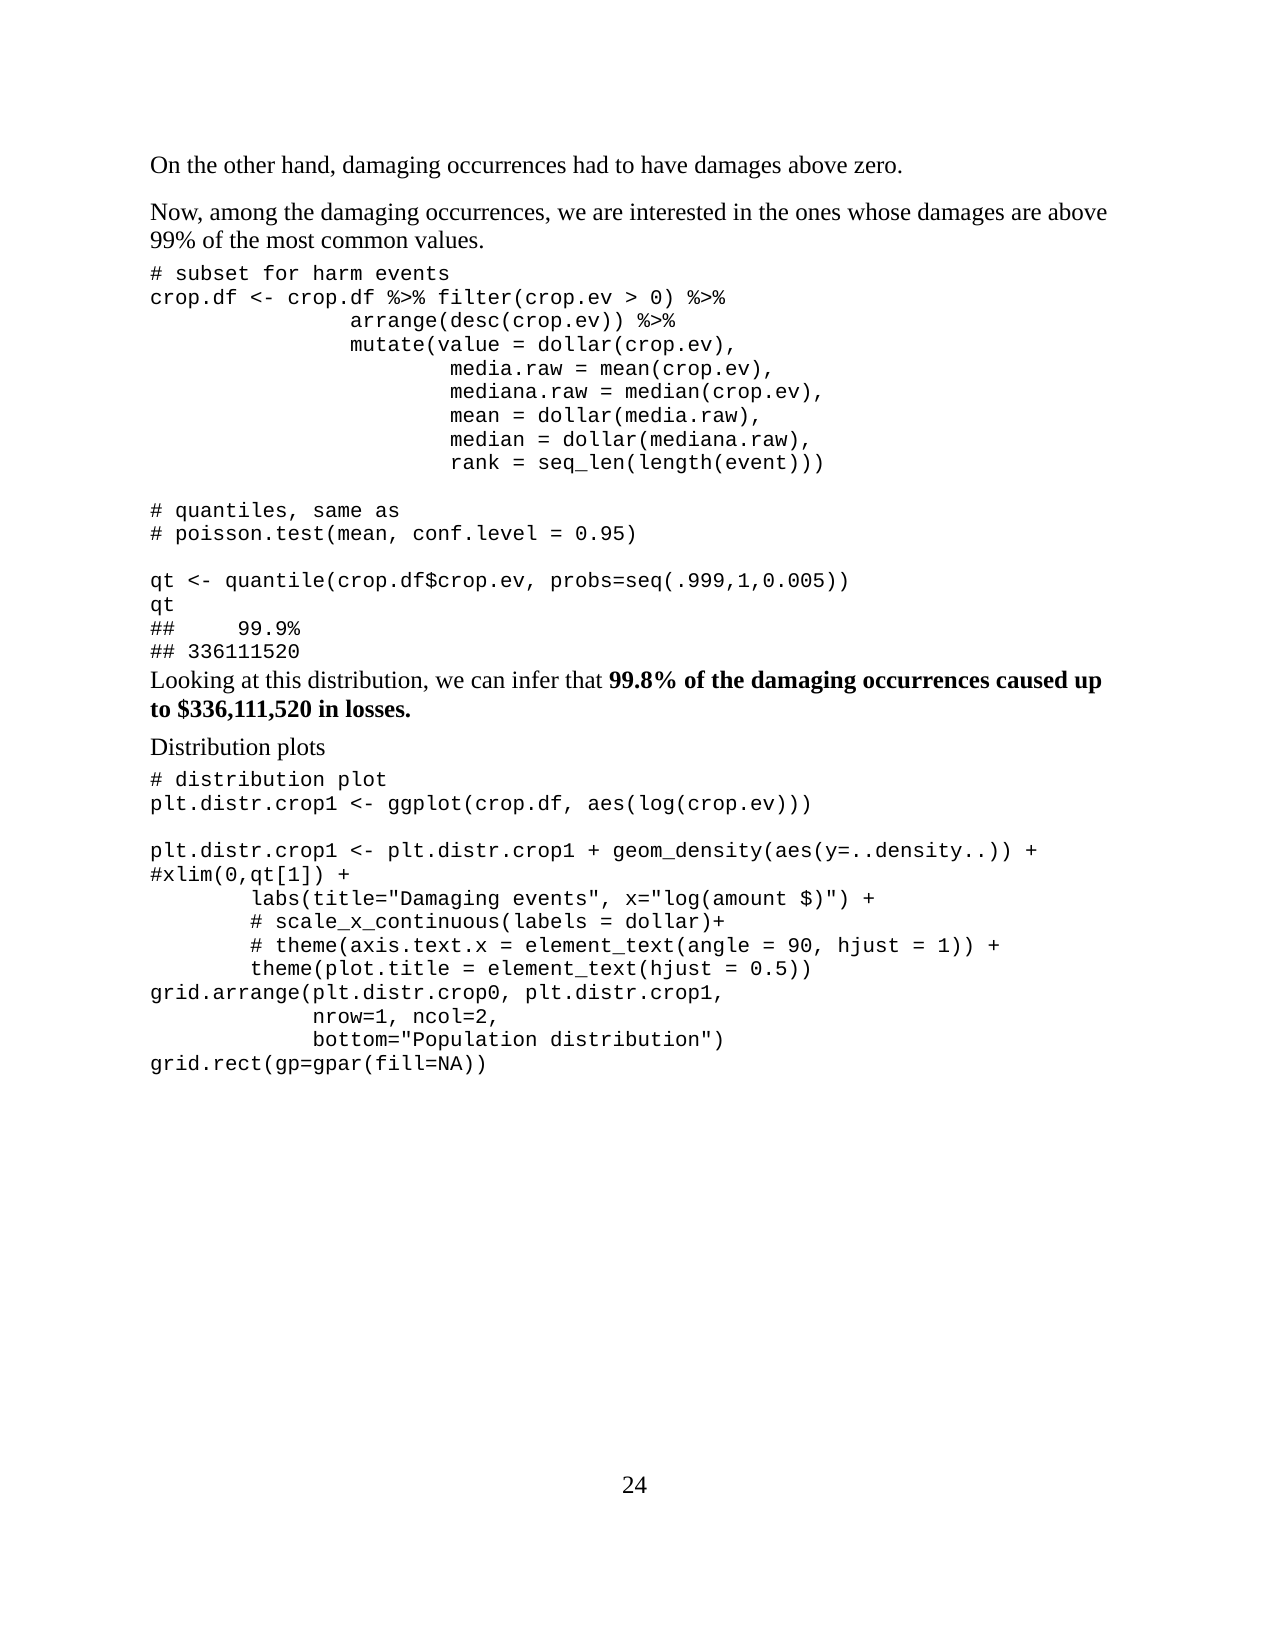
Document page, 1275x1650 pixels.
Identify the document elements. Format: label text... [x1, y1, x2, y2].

text bottom="Population distribution") [150, 1029, 1125, 1053]
text On the other hand, damaging occurrences had to have damages above zero. [150, 150, 1125, 179]
text grid.arrange(plt.distr.crop0, plt.distr.crop1, [150, 982, 1125, 1006]
text # poisson.test(mean, conf.level = 0.95) [150, 523, 1125, 547]
text # scale_x_continuous(labels = dollar)+ [150, 911, 1125, 935]
text theme(plot.title = element_text(hjust = 0.5)) [150, 958, 1125, 982]
text Now, among the damaging occurrences, we are interested in the ones whose damages are above 99% of the most common values. [150, 197, 1125, 254]
text Distribution plots [150, 732, 1125, 760]
text rank = seq_len(length(event))) [150, 452, 1125, 476]
text mediana.raw = median(crop.ev), [150, 381, 1125, 405]
text arrange(desc(crop.ev)) %>% [150, 310, 1125, 334]
text Looking at this distribution, we can infer that 99.8% of the damaging occurrences caused up to $336,111,520 in losses. [150, 665, 1125, 723]
text # quantiles, same as [150, 499, 1125, 523]
text plt.distr.crop1 <- plt.distr.crop1 + geom_density(aes(y=..density..)) + #xlim(0,qt[1]) + [150, 840, 1125, 887]
text grid.rect(gp=gpar(fill=NA)) [150, 1053, 1125, 1077]
text media.raw = mean(crop.ev), [150, 358, 1125, 381]
text mean = dollar(media.raw), [150, 405, 1125, 429]
text median = dollar(mediana.raw), [150, 429, 1125, 452]
text labs(title="Damaging events", x="log(amount $)") + [150, 887, 1125, 911]
text plt.distr.crop1 <- ggplot(crop.df, aes(log(crop.ev))) [150, 793, 1125, 817]
text crop.df <- crop.df %>% filter(crop.ev > 0) %>% [150, 287, 1125, 310]
text qt <- quantile(crop.df$crop.ev, probs=seq(.999,1,0.005)) [150, 571, 1125, 594]
text qt [150, 594, 1125, 618]
text mutate(value = dollar(crop.ev), [150, 334, 1125, 358]
text ## 336111520 [150, 641, 1125, 665]
text nrow=1, ncol=2, [150, 1006, 1125, 1029]
text # distribution plot [150, 769, 1125, 793]
text # subset for harm events [150, 263, 1125, 287]
text # theme(axis.text.x = element_text(angle = 90, hjust = 1)) + [150, 935, 1125, 958]
text ## 99.9% [150, 618, 1125, 641]
